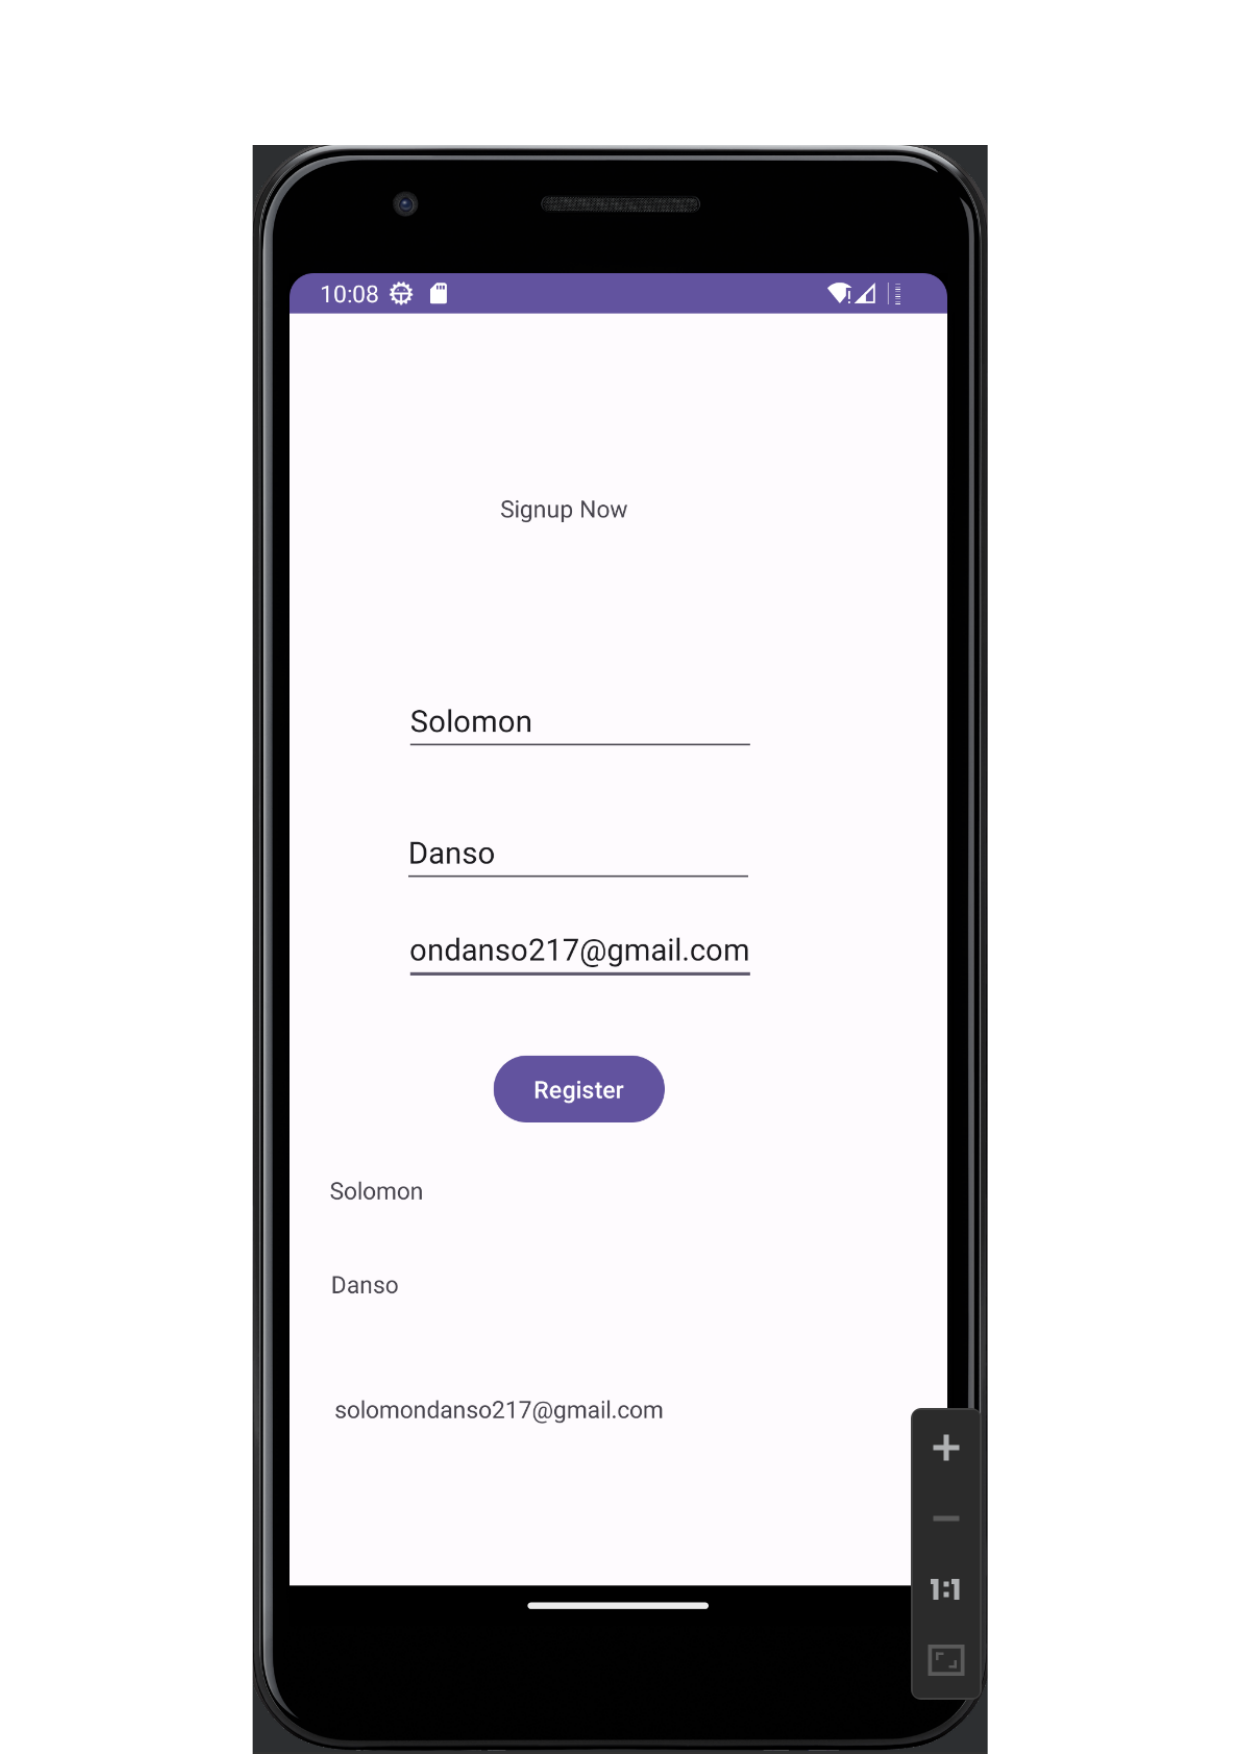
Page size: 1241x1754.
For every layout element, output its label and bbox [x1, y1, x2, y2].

picture [252, 145, 988, 1754]
